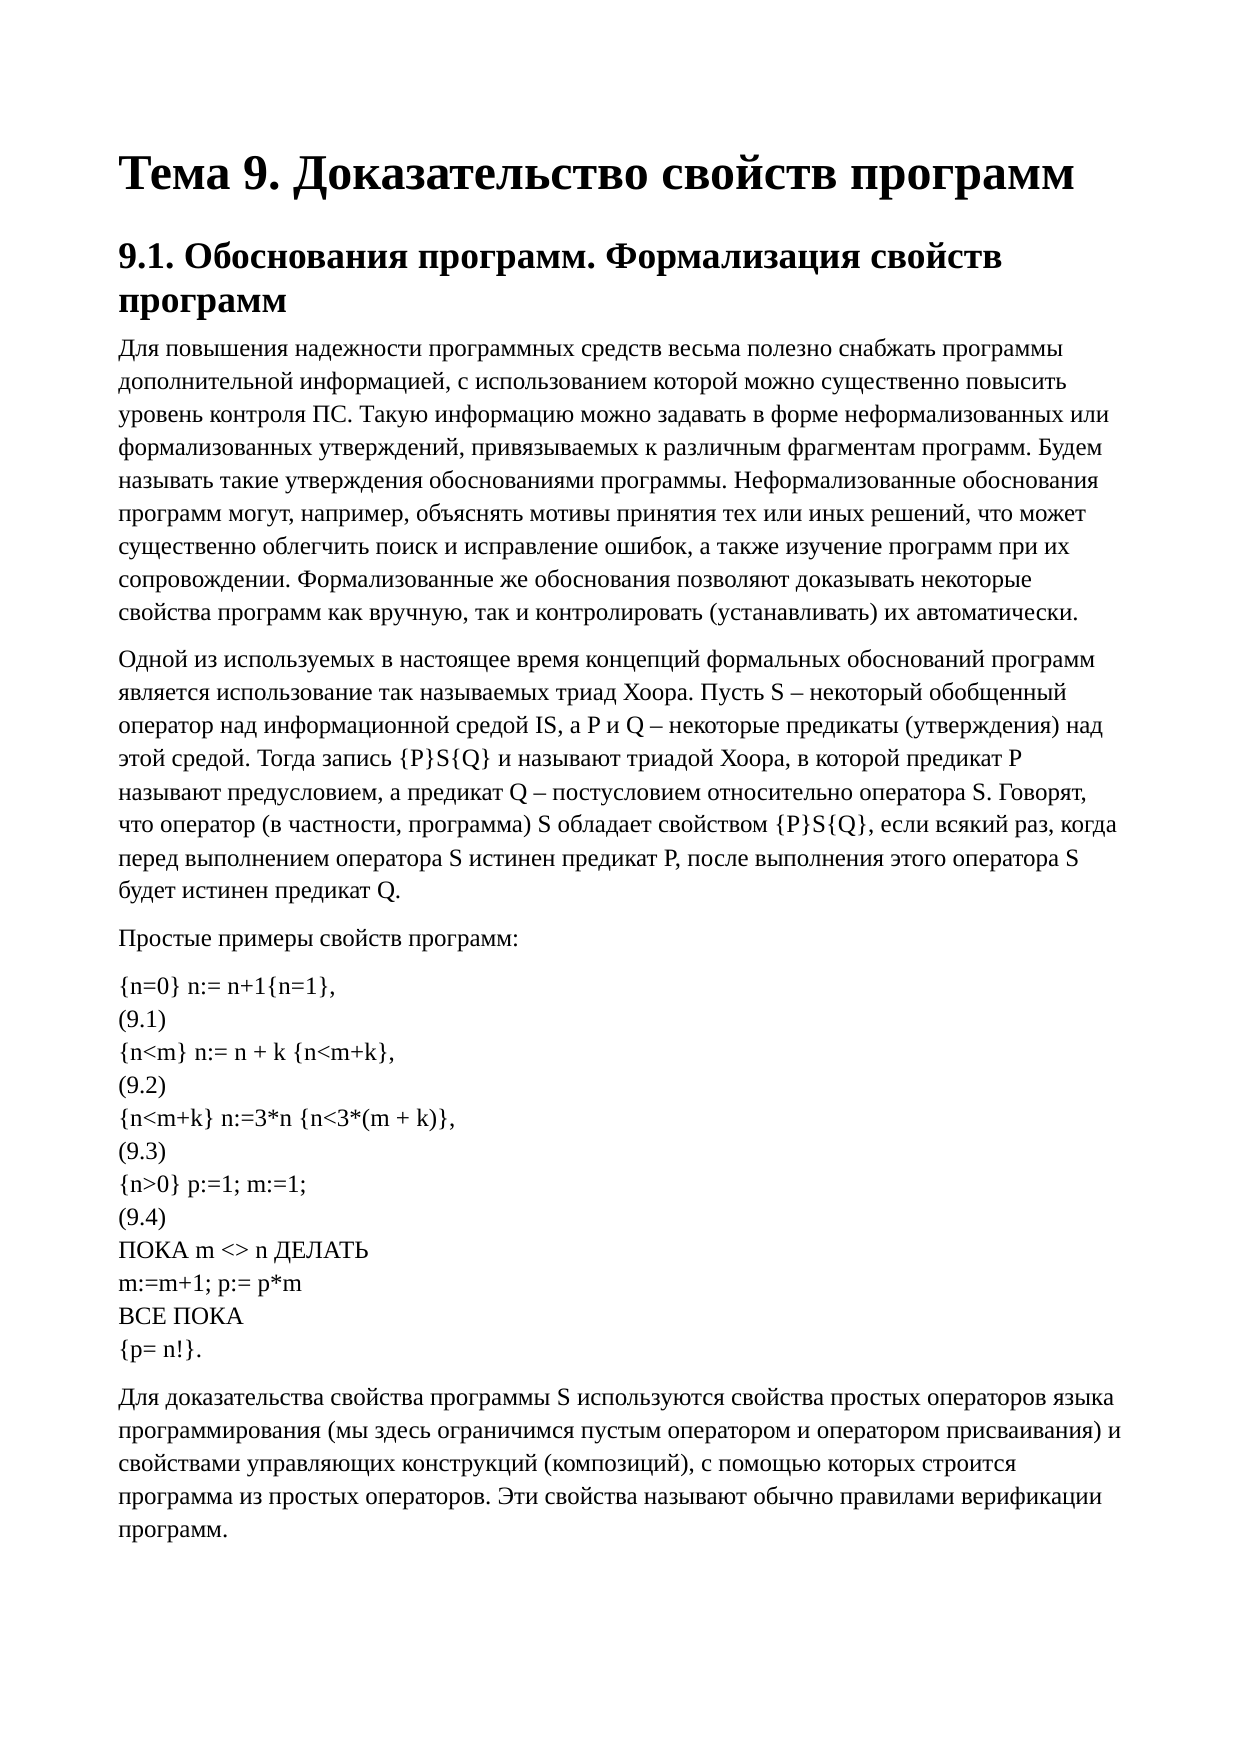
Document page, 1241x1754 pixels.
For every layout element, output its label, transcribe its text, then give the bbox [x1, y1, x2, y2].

text Для повышения надежности программных средств весьма полезно снабжать программы дополнительной информацией, с использованием которой можно существенно повысить уровень контроля ПС. Такую информацию можно задавать в форме неформализованных или формализованных утверждений, привязываемых к различным фрагментам программ. Будем называть такие утверждения обоснованиями программы. Неформализованные обоснования программ могут, например, объяснять мотивы принятия тех или иных решений, что может существенно облегчить поиск и исправление ошибок, а также изучение программ при их сопровождении. Формализованные же обоснования позволяют доказывать некоторые свойства программ как вручную, так и контролировать (устанавливать) их автоматически. [118, 333, 1122, 626]
text {n>0} p:=1; m:=1; [118, 1169, 1122, 1198]
text (9.1) [118, 1004, 1122, 1033]
text (9.2) [118, 1070, 1122, 1099]
text (9.4) [118, 1202, 1122, 1231]
text (9.3) [118, 1136, 1122, 1165]
text {n<m+k} n:=3*n {n<3*(m + k)}, [118, 1103, 1122, 1132]
text {n=0} n:= n+1{n=1}, [118, 971, 1122, 999]
text Одной из используемых в настоящее время концепций формальных обоснований программ является использование так называемых триад Хоора. Пусть S – некоторый обобщенный оператор над информационной средой IS, а P и Q – некоторые предикаты (утверждения) над этой средой. Тогда запись {P}S{Q} и называют триадой Хоора, в которой предикат P называют предусловием, а предикат Q – постусловием относительно оператора S. Говорят, что оператор (в частности, программа) S обладает свойством {P}S{Q}, если всякий раз, когда перед выполнением оператора S истинен предикат P, после выполнения этого оператора S будет истинен предикат Q. [118, 644, 1122, 904]
subtitle 9.1. Обоснования программ. Формализация свойств программ [118, 234, 1122, 320]
text Для доказательства свойства программы S используются свойства простых операторов языка программирования (мы здесь ограничимся пустым оператором и оператором присваивания) и свойствами управляющих конструкций (композиций), с помощью которых строится программа из простых операторов. Эти свойства называют обычно правилами верификации программ. [118, 1382, 1122, 1542]
text Простые примеры свойств программ: [118, 923, 1122, 952]
subtitle Тема 9. Доказательство свойств программ [118, 143, 1122, 201]
text {n<m} n:= n + k {n<m+k}, [118, 1037, 1122, 1066]
text ПОКА m <> n ДЕЛАТЬ m:=m+1; p:= p*m ВСЕ ПОКА {p= n!}. [118, 1235, 1122, 1363]
